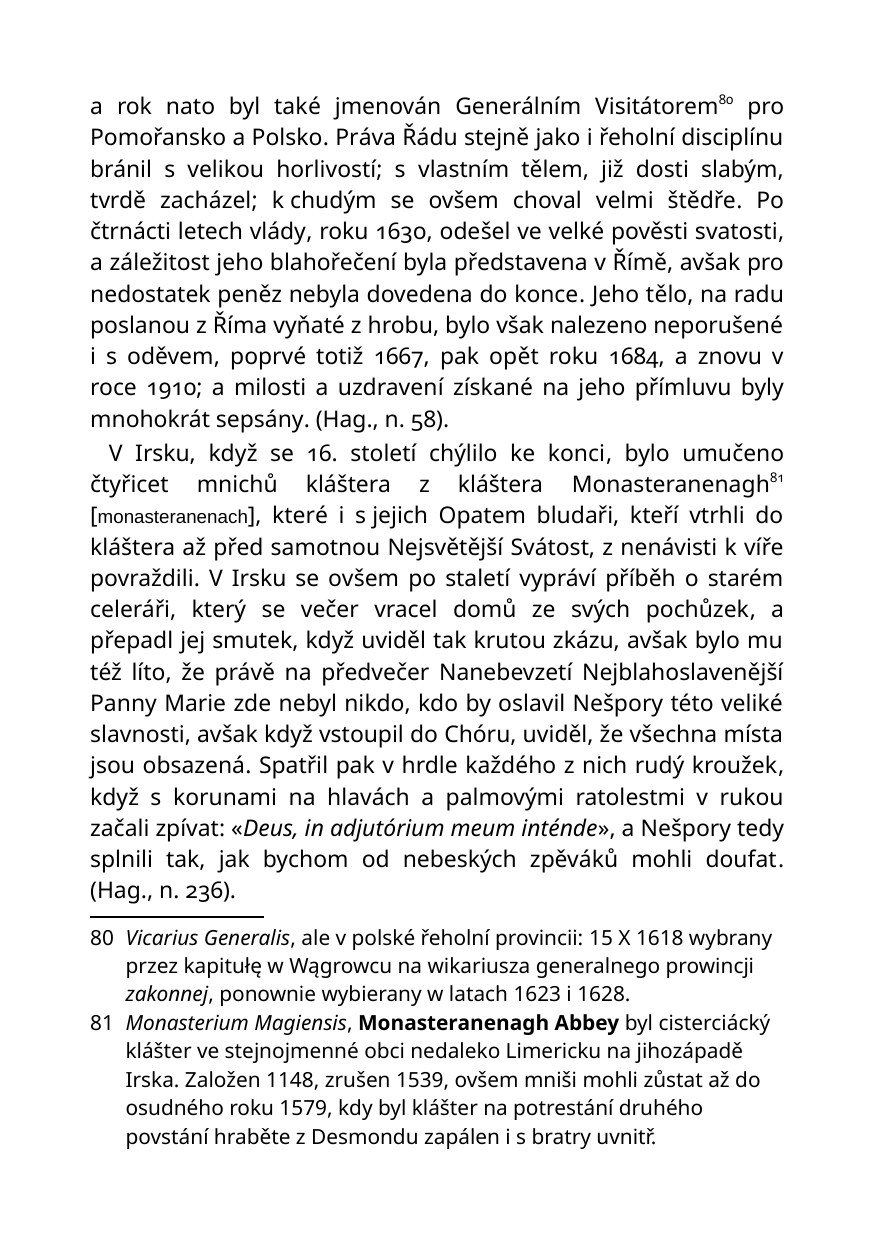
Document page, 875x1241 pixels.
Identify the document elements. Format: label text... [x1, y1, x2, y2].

text V Irsku, když se 16. století chýlilo ke konci, bylo umučeno čtyřicet mnichů kláštera z kláštera Monasteranenagh [monasteranenach], které i s jejich Opatem bludaři, kteří vtrhli do kláštera až před samotnou Nejsvětější Svátost, z nenávisti k víře povraždili. V Irsku se ovšem po staletí vypráví příběh o starém celeráři, který se večer vracel domů ze svých pochůzek, a přepadl jej smutek, když uviděl tak krutou zkázu, avšak bylo mu též líto, že právě na předvečer Nanebevzetí Nejblahoslavenější Panny Marie zde nebyl nikdo, kdo by oslavil Nešpory této veliké slavnosti, avšak když vstoupil do Chóru, uviděl, že všechna místa jsou obsazená. Spatřil pak v hrdle každého z nich rudý kroužek, když s korunami na hlavách a palmovými ratolestmi v rukou začali zpívat: «Deus, in adjutórium meum inténde», a Nešpory tedy splnili tak, jak bychom od nebeských zpěváků mohli doufat. (Hag., n. 236). [90, 437, 784, 906]
text Vicarius Generalis, ale v polské řeholní provincii: 15 X 1618 wybrany przez kapitułę w Wągrowcu na wikariusza generalnego prowincji zakonnej, ponownie wybierany w latach 1623 i 1628. [90, 923, 784, 1008]
text Monasterium Magiensis, Monasteranenagh Abbey byl cisterciácký klášter ve stejnojmenné obci nedaleko Limericku na jihozápadě Irska. Založen 1148, zrušen 1539, ovšem mniši mohli zůstat až do osudného roku 1579, kdy byl klášter na potrestání druhého povstání hraběte z Desmondu zapálen i s bratry uvnitř. [90, 1008, 784, 1150]
text a rok nato byl také jmenován Generálním Visitátorem pro Pomořansko a Polsko. Práva Řádu stejně jako i řeholní disciplínu bránil s velikou horlivostí; s vlastním tělem, již dosti slabým, tvrdě zacházel; k chudým se ovšem choval velmi štědře. Po čtrnácti letech vlády, roku 163o, odešel ve velké pověsti svatosti, a záležitost jeho blahořečení byla představena v Římě, avšak pro nedostatek peněz nebyla dovedena do konce. Jeho tělo, na radu poslanou z Říma vyňaté z hrobu, bylo však nalezeno neporušené i s oděvem, poprvé totiž 1667, pak opět roku 1684, a znovu v roce 1910; a milosti a uzdravení získané na jeho přímluvu byly mnohokrát sepsány. (Hag., n. 58). [90, 90, 784, 434]
